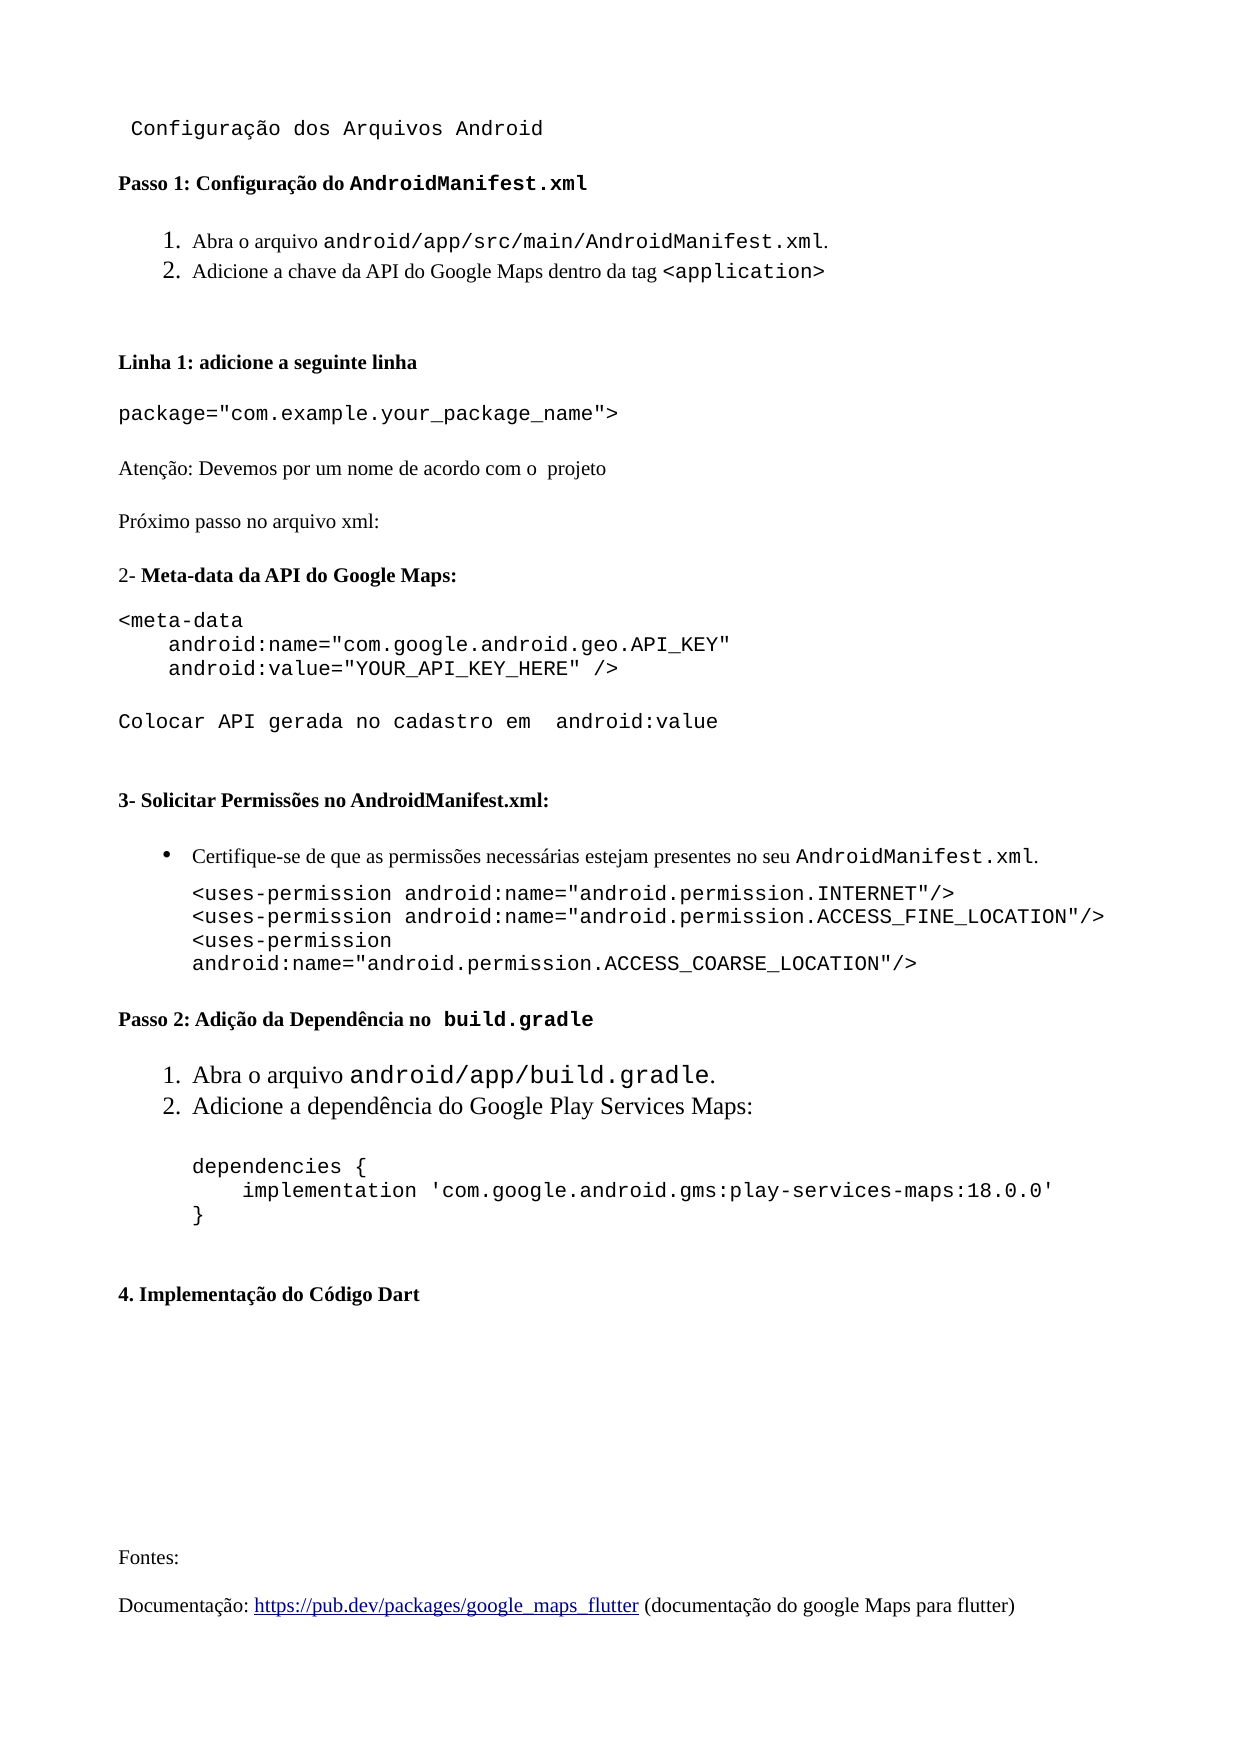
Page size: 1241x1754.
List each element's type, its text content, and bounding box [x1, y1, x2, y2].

list Certifique-se de que as permissões necessárias estejam presentes no seu AndroidManifest.xml. [162, 840, 1122, 870]
text android:value="YOUR_API_KEY_HERE" /> [118, 658, 1122, 681]
text Próximo passo no arquivo xml: [118, 509, 1122, 533]
list implementation 'com.google.android.gms:play-services-maps:18.0.0' [162, 1180, 1122, 1204]
list Abra o arquivo android/app/build.gradle. [162, 1061, 1122, 1091]
text package="com.example.your_package_name"> [118, 402, 1122, 426]
text Linha 1: adicione a seguinte linha [118, 350, 1122, 374]
text Fontes: [118, 1545, 1122, 1569]
list Adicione a dependência do Google Play Services Maps: [162, 1091, 1122, 1120]
text android:name="com.google.android.geo.API_KEY" [118, 634, 1122, 658]
text 2- Meta-data da API do Google Maps: [118, 563, 1122, 587]
list Adicione a chave da API do Google Maps dentro da tag <application> [162, 255, 1122, 284]
list Abra o arquivo android/app/src/main/AndroidManifest.xml. [162, 225, 1122, 255]
text Passo 2: Adição da Dependência no build.gradle [118, 1007, 1122, 1032]
subtitle 4. Implementação do Código Dart [118, 1282, 1122, 1306]
list <uses-permission android:name="android.permission.ACCESS_FINE_LOCATION"/> [162, 906, 1122, 930]
text Documentação: https://pub.dev/packages/google_maps_flutter (documentação do google Maps para flutter) [118, 1593, 1122, 1617]
text Passo 1: Configuração do AndroidManifest.xml [118, 171, 1122, 197]
text Atenção: Devemos por um nome de acordo com o projeto [118, 456, 1122, 480]
list <uses-permission android:name="android.permission.ACCESS_COARSE_LOCATION"/> [162, 930, 1122, 977]
text <meta-data [118, 610, 1122, 634]
text Colocar API gerada no cadastro em android:value [118, 711, 1122, 734]
text Configuração dos Arquivos Android [118, 118, 1122, 142]
text 3- Solicitar Permissões no AndroidManifest.xml: [118, 788, 1122, 812]
list } [162, 1204, 1122, 1227]
list dependencies { [162, 1156, 1122, 1180]
list <uses-permission android:name="android.permission.INTERNET"/> [162, 882, 1122, 906]
